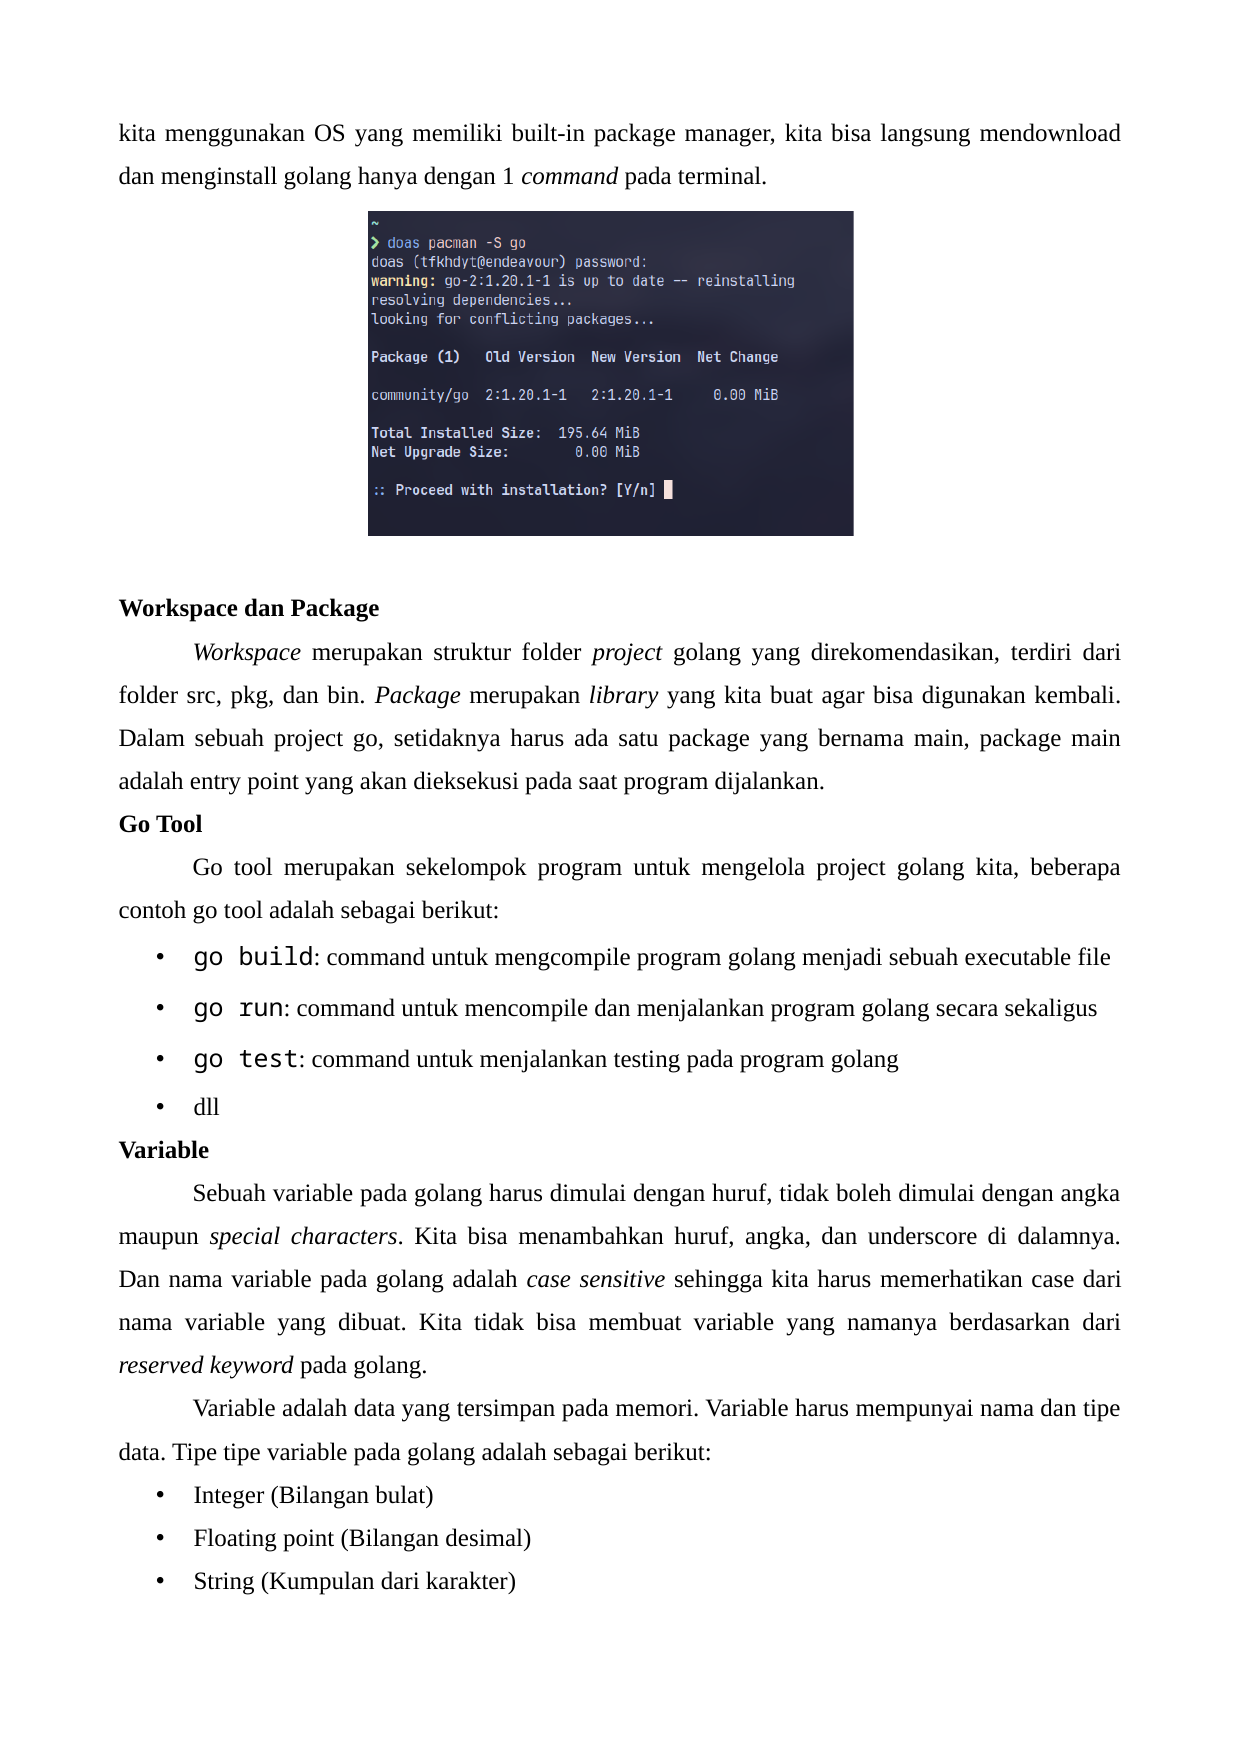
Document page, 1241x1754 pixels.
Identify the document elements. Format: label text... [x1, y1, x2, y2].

list go build: command untuk mengcompile program golang menjadi sebuah executable file [156, 938, 1122, 973]
text Workspace merupakan struktur folder project golang yang direkomendasikan, terdiri dari folder src, pkg, dan bin. Package merupakan library yang kita buat agar bisa digunakan kembali. Dalam sebuah project go, setidaknya harus ada satu package yang bernama main, package main adalah entry point yang akan dieksekusi pada saat program dijalankan. [118, 637, 1122, 795]
text Go Tool [118, 809, 1122, 838]
text Go tool merupakan sekelompok program untuk mengelola project golang kita, beberapa contoh go tool adalah sebagai berikut: [118, 852, 1122, 924]
list Floating point (Bilangan desimal) [156, 1523, 1122, 1552]
picture [368, 211, 854, 536]
list Integer (Bilangan bulat) [156, 1480, 1122, 1508]
text Variable adalah data yang tersimpan pada memori. Variable harus mempunyai nama dan tipe data. Tipe tipe variable pada golang adalah sebagai berikut: [118, 1393, 1122, 1465]
text Sebuah variable pada golang harus dimulai dengan huruf, tidak boleh dimulai dengan angka maupun special characters. Kita bisa menambahkan huruf, angka, dan underscore di dalamnya. Dan nama variable pada golang adalah case sensitive sehingga kita harus memerhatikan case dari nama variable yang dibuat. Kita tidak bisa membuat variable yang namanya berdasarkan dari reserved keyword pada golang. [118, 1178, 1122, 1379]
list go test: command untuk menjalankan testing pada program golang [156, 1041, 1122, 1075]
list go run: command untuk mencompile dan menjalankan program golang secara sekaligus [156, 989, 1122, 1024]
list String (Kumpulan dari karakter) [156, 1566, 1122, 1595]
list dll [156, 1092, 1122, 1120]
text Workspace dan Package [118, 593, 1122, 622]
text Variable [118, 1135, 1122, 1163]
text kita menggunakan OS yang memiliki built-in package manager, kita bisa langsung mendownload dan menginstall golang hanya dengan 1 command pada terminal. [118, 118, 1122, 190]
